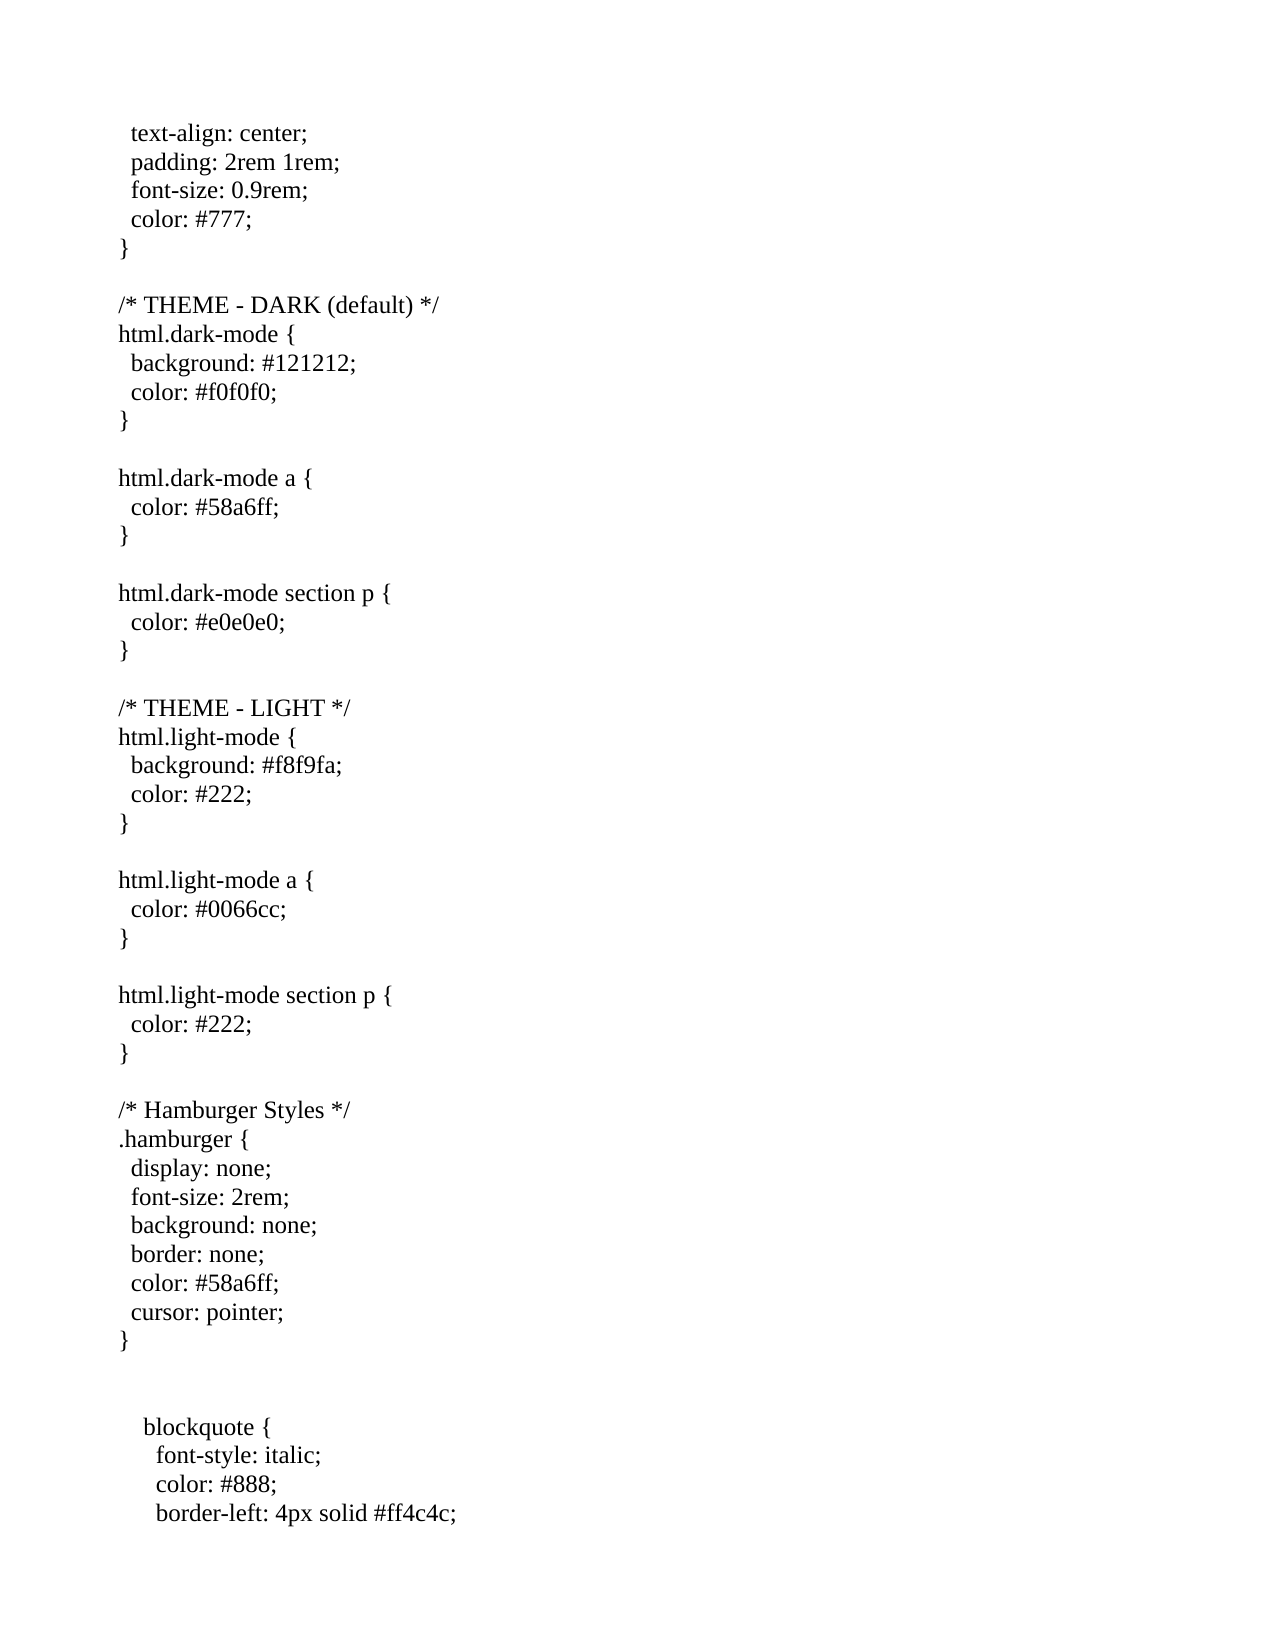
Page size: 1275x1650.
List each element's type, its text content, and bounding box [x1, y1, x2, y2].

text color: #222; [118, 779, 1157, 808]
text color: #f0f0f0; [118, 377, 1157, 406]
text color: #222; [118, 1009, 1157, 1038]
text /* THEME - DARK (default) */ [118, 291, 1157, 319]
text color: #58a6ff; [118, 1268, 1157, 1297]
text /* THEME - LIGHT */ [118, 693, 1157, 722]
text .hamburger { [118, 1124, 1157, 1153]
text color: #777; [118, 204, 1157, 233]
text html.light-mode a { [118, 866, 1157, 894]
text border: none; [118, 1239, 1157, 1268]
text cursor: pointer; [118, 1297, 1157, 1326]
text color: #e0e0e0; [118, 607, 1157, 636]
text text-align: center; [118, 118, 1157, 147]
text background: #f8f9fa; [118, 751, 1157, 779]
text border-left: 4px solid #ff4c4c; [118, 1498, 1157, 1527]
text } [118, 923, 1157, 952]
text display: none; [118, 1153, 1157, 1182]
text background: none; [118, 1211, 1157, 1239]
text html.light-mode section p { [118, 981, 1157, 1009]
text } [118, 233, 1157, 262]
text font-size: 2rem; [118, 1182, 1157, 1211]
text html.dark-mode a { [118, 463, 1157, 492]
text } [118, 808, 1157, 837]
text background: #121212; [118, 348, 1157, 377]
text } [118, 521, 1157, 549]
text html.light-mode { [118, 722, 1157, 751]
text color: #888; [118, 1469, 1157, 1498]
text } [118, 1038, 1157, 1067]
text } [118, 636, 1157, 664]
text padding: 2rem 1rem; [118, 147, 1157, 176]
text } [118, 1326, 1157, 1354]
text font-size: 0.9rem; [118, 176, 1157, 204]
text /* Hamburger Styles */ [118, 1096, 1157, 1124]
text color: #0066cc; [118, 894, 1157, 923]
text color: #58a6ff; [118, 492, 1157, 521]
text html.dark-mode { [118, 319, 1157, 348]
text } [118, 406, 1157, 434]
text html.dark-mode section p { [118, 578, 1157, 607]
text font-style: italic; [118, 1441, 1157, 1469]
text blockquote { [118, 1412, 1157, 1441]
